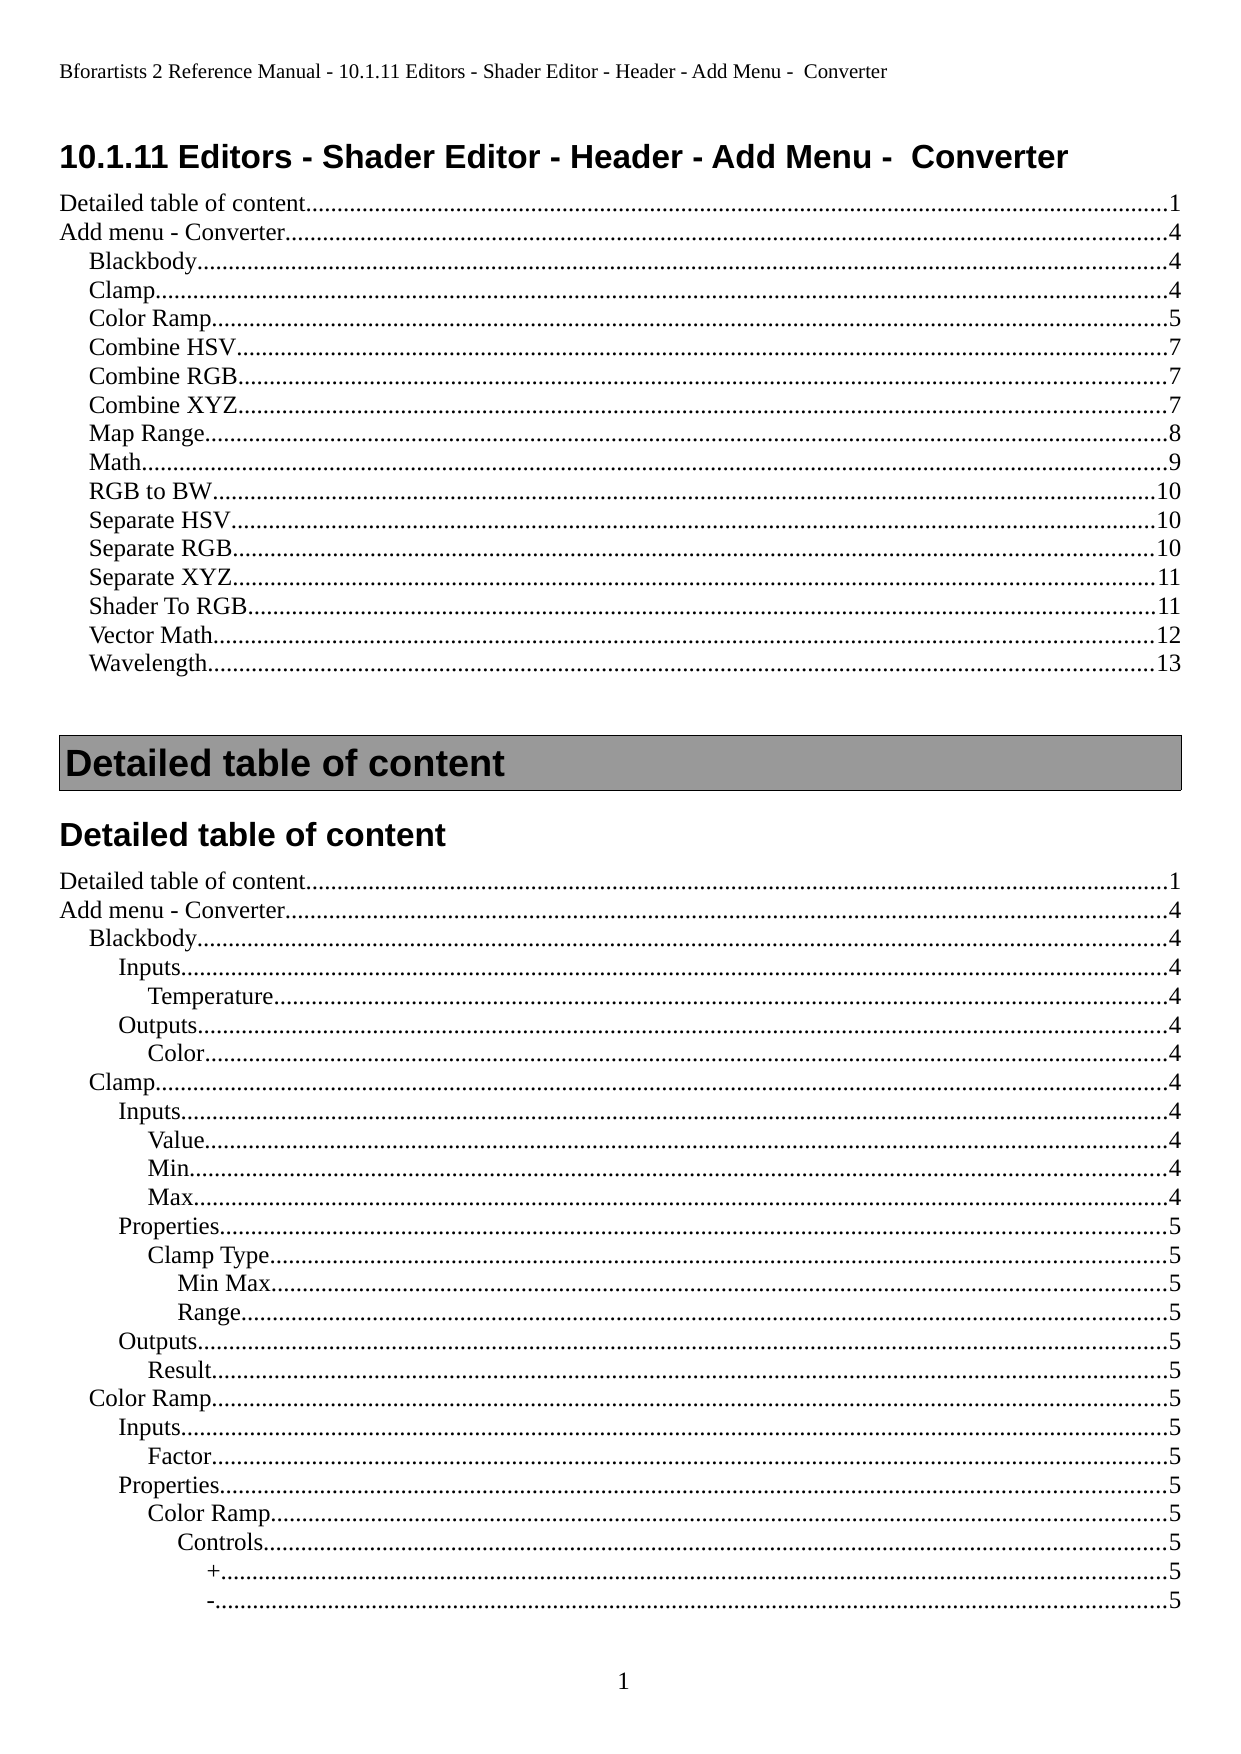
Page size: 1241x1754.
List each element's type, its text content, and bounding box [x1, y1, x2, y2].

text Blackbody 4 [88, 246, 1181, 275]
text Combine HSV 7 [88, 332, 1181, 361]
subtitle Detailed table of content [59, 815, 1181, 853]
text - 5 [206, 1585, 1181, 1613]
text Separate RGB 10 [88, 533, 1181, 562]
text Color Ramp 5 [88, 1383, 1181, 1412]
text Inputs 4 [118, 952, 1181, 981]
text Map Range 8 [88, 418, 1181, 447]
text Min 4 [147, 1153, 1181, 1182]
text Inputs 5 [118, 1412, 1181, 1441]
text Controls 5 [177, 1527, 1181, 1556]
text Range 5 [177, 1297, 1181, 1326]
text Clamp 4 [88, 275, 1181, 303]
text Color Ramp 5 [88, 303, 1181, 332]
text Separate XYZ 11 [88, 562, 1181, 591]
text Detailed table of content 1 [59, 866, 1181, 895]
text Wavelength 13 [88, 648, 1181, 677]
text Add menu - Converter 4 [59, 217, 1181, 246]
text Vector Math 12 [88, 620, 1181, 648]
table_header Detailed table of content [60, 736, 1181, 790]
text + 5 [206, 1556, 1181, 1585]
text Clamp 4 [88, 1067, 1181, 1096]
text Color Ramp 5 [147, 1498, 1181, 1527]
text Shader To RGB 11 [88, 591, 1181, 620]
text Min Max 5 [177, 1268, 1181, 1297]
text Factor 5 [147, 1441, 1181, 1470]
text Max 4 [147, 1182, 1181, 1211]
text Combine RGB 7 [88, 361, 1181, 390]
text Temperature 4 [147, 981, 1181, 1010]
text Color 4 [147, 1038, 1181, 1067]
text Outputs 5 [118, 1326, 1181, 1355]
text Properties 5 [118, 1470, 1181, 1498]
text Properties 5 [118, 1211, 1181, 1240]
text Combine XYZ 7 [88, 390, 1181, 418]
text Math 9 [88, 447, 1181, 476]
text Result 5 [147, 1355, 1181, 1383]
text Add menu - Converter 4 [59, 895, 1181, 923]
text RGB to BW 10 [88, 476, 1181, 505]
text Blackbody 4 [88, 923, 1181, 952]
text Separate HSV 10 [88, 505, 1181, 533]
text Outputs 4 [118, 1010, 1181, 1038]
text Inputs 4 [118, 1096, 1181, 1125]
text Detailed table of content 1 [59, 188, 1181, 217]
text Value 4 [147, 1125, 1181, 1153]
subtitle 10.1.11 Editors - Shader Editor - Header - Add Menu - Converter [59, 138, 1181, 176]
text Clamp Type 5 [147, 1240, 1181, 1268]
